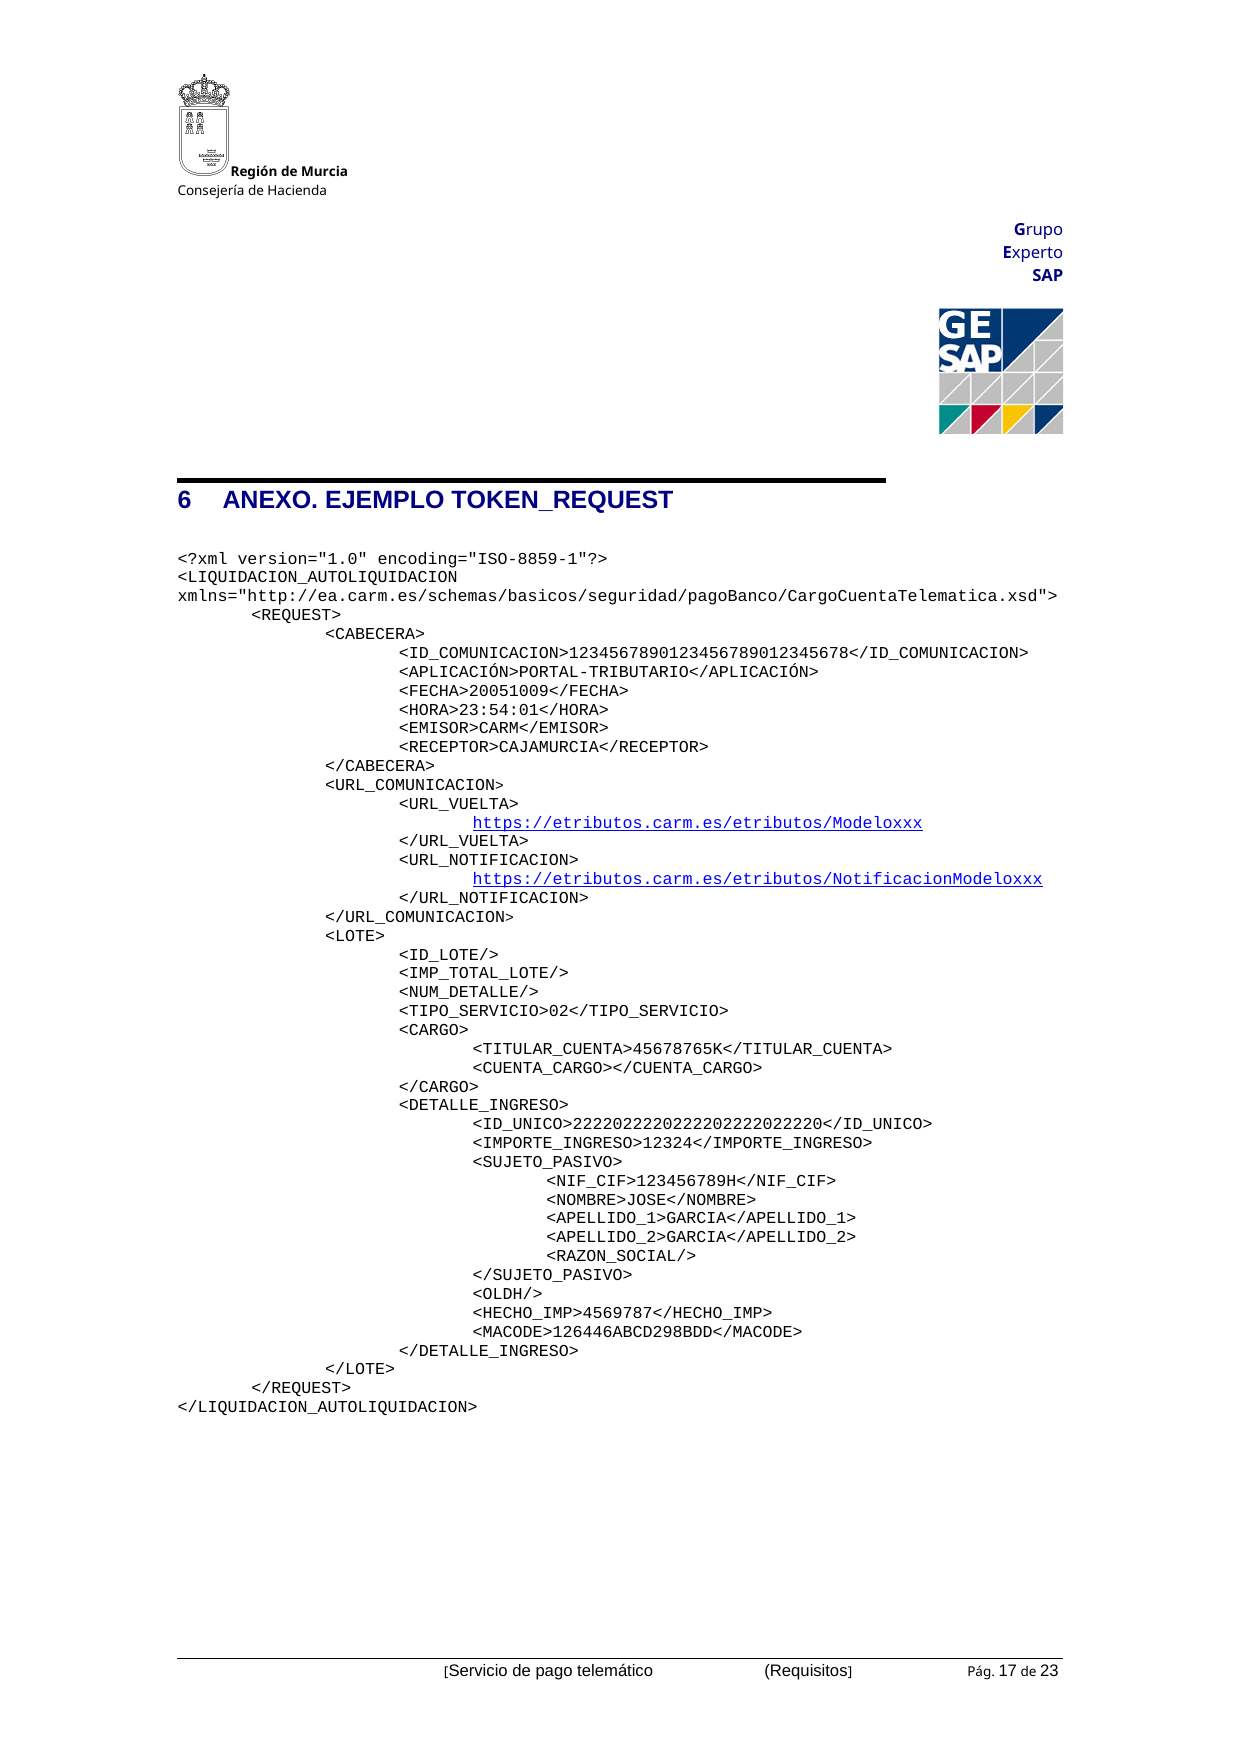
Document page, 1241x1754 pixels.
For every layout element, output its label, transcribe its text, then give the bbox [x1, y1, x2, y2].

text <URL_VUELTA> [177, 795, 1063, 814]
text </REQUEST> [177, 1380, 1063, 1399]
text <EMISOR>CARM</EMISOR> [177, 720, 1063, 739]
picture [177, 73, 231, 177]
text </CARGO> [177, 1078, 1063, 1097]
text <SUJETO_PASIVO> [177, 1153, 1063, 1172]
text <IMPORTE_INGRESO>12324</IMPORTE_INGRESO> [177, 1135, 1063, 1153]
text <MACODE>126446ABCD298BDD</MACODE> [177, 1323, 1063, 1342]
text <REQUEST> [177, 607, 1063, 626]
text <RAZON_SOCIAL/> [177, 1248, 1063, 1267]
text <TIPO_SERVICIO>02</TIPO_SERVICIO> [177, 1003, 1063, 1022]
text </LOTE> [251, 1361, 1063, 1380]
text <APELLIDO_1>GARCIA</APELLIDO_1> [177, 1210, 1063, 1229]
text <RECEPTOR>CAJAMURCIA</RECEPTOR> [177, 739, 1063, 758]
text </DETALLE_INGRESO> [177, 1342, 1063, 1361]
text </CABECERA> [251, 758, 1063, 776]
text <CABECERA> [177, 626, 1063, 644]
text </URL_COMUNICACION> [177, 908, 1063, 927]
text <LIQUIDACION_AUTOLIQUIDACION xmlns="http://ea.carm.es/schemas/basicos/seguridad/pagoBanco/CargoCuentaTelematica.xsd"> [177, 569, 1063, 607]
text <TITULAR_CUENTA>45678765K</TITULAR_CUENTA> [177, 1040, 1063, 1059]
text https://etributos.carm.es/etributos/NotificacionModeloxxx [398, 871, 1063, 889]
text <LOTE> [177, 927, 1063, 946]
text <APELLIDO_2>GARCIA</APELLIDO_2> [177, 1229, 1063, 1248]
text <URL_NOTIFICACION> [177, 852, 1063, 871]
text <HECHO_IMP>4569787</HECHO_IMP> [177, 1304, 1063, 1323]
text <CUENTA_CARGO></CUENTA_CARGO> [177, 1059, 1063, 1078]
text <URL_COMUNICACION> [177, 776, 1063, 795]
text <IMP_TOTAL_LOTE/> [177, 965, 1063, 984]
text <ID_LOTE/> [177, 946, 1063, 965]
text <DETALLE_INGRESO> [177, 1097, 1063, 1116]
text </URL_VUELTA> [325, 833, 1063, 852]
text <NOMBRE>JOSE</NOMBRE> [546, 1191, 1063, 1210]
text </LIQUIDACION_AUTOLIQUIDACION> [177, 1399, 1063, 1417]
text <HORA>23:54:01</HORA> [177, 701, 1063, 720]
text <CARGO> [177, 1022, 1063, 1040]
text <APLICACIÓN>PORTAL-TRIBUTARIO</APLICACIÓN> [177, 663, 1063, 682]
subtitle ANEXO. EJEMPLO TOKEN_REQUEST [177, 483, 886, 514]
text <ID_COMUNICACION>1234567890123456789012345678</ID_COMUNICACION> [177, 644, 1063, 663]
text <FECHA>20051009</FECHA> [177, 682, 1063, 701]
text https://etributos.carm.es/etributos/Modeloxxx [398, 814, 1063, 833]
text </URL_NOTIFICACION> [325, 889, 1063, 908]
text <NIF_CIF>123456789H</NIF_CIF> [177, 1172, 1063, 1191]
text <NUM_DETALLE/> [177, 984, 1063, 1003]
text <ID_UNICO>2222022220222202222022220</ID_UNICO> [177, 1116, 1063, 1135]
picture [938, 308, 1064, 434]
text <?xml version="1.0" encoding="ISO-8859-1"?> [177, 550, 1063, 569]
text </SUJETO_PASIVO> [177, 1267, 1063, 1286]
text <OLDH/> [177, 1286, 1063, 1304]
